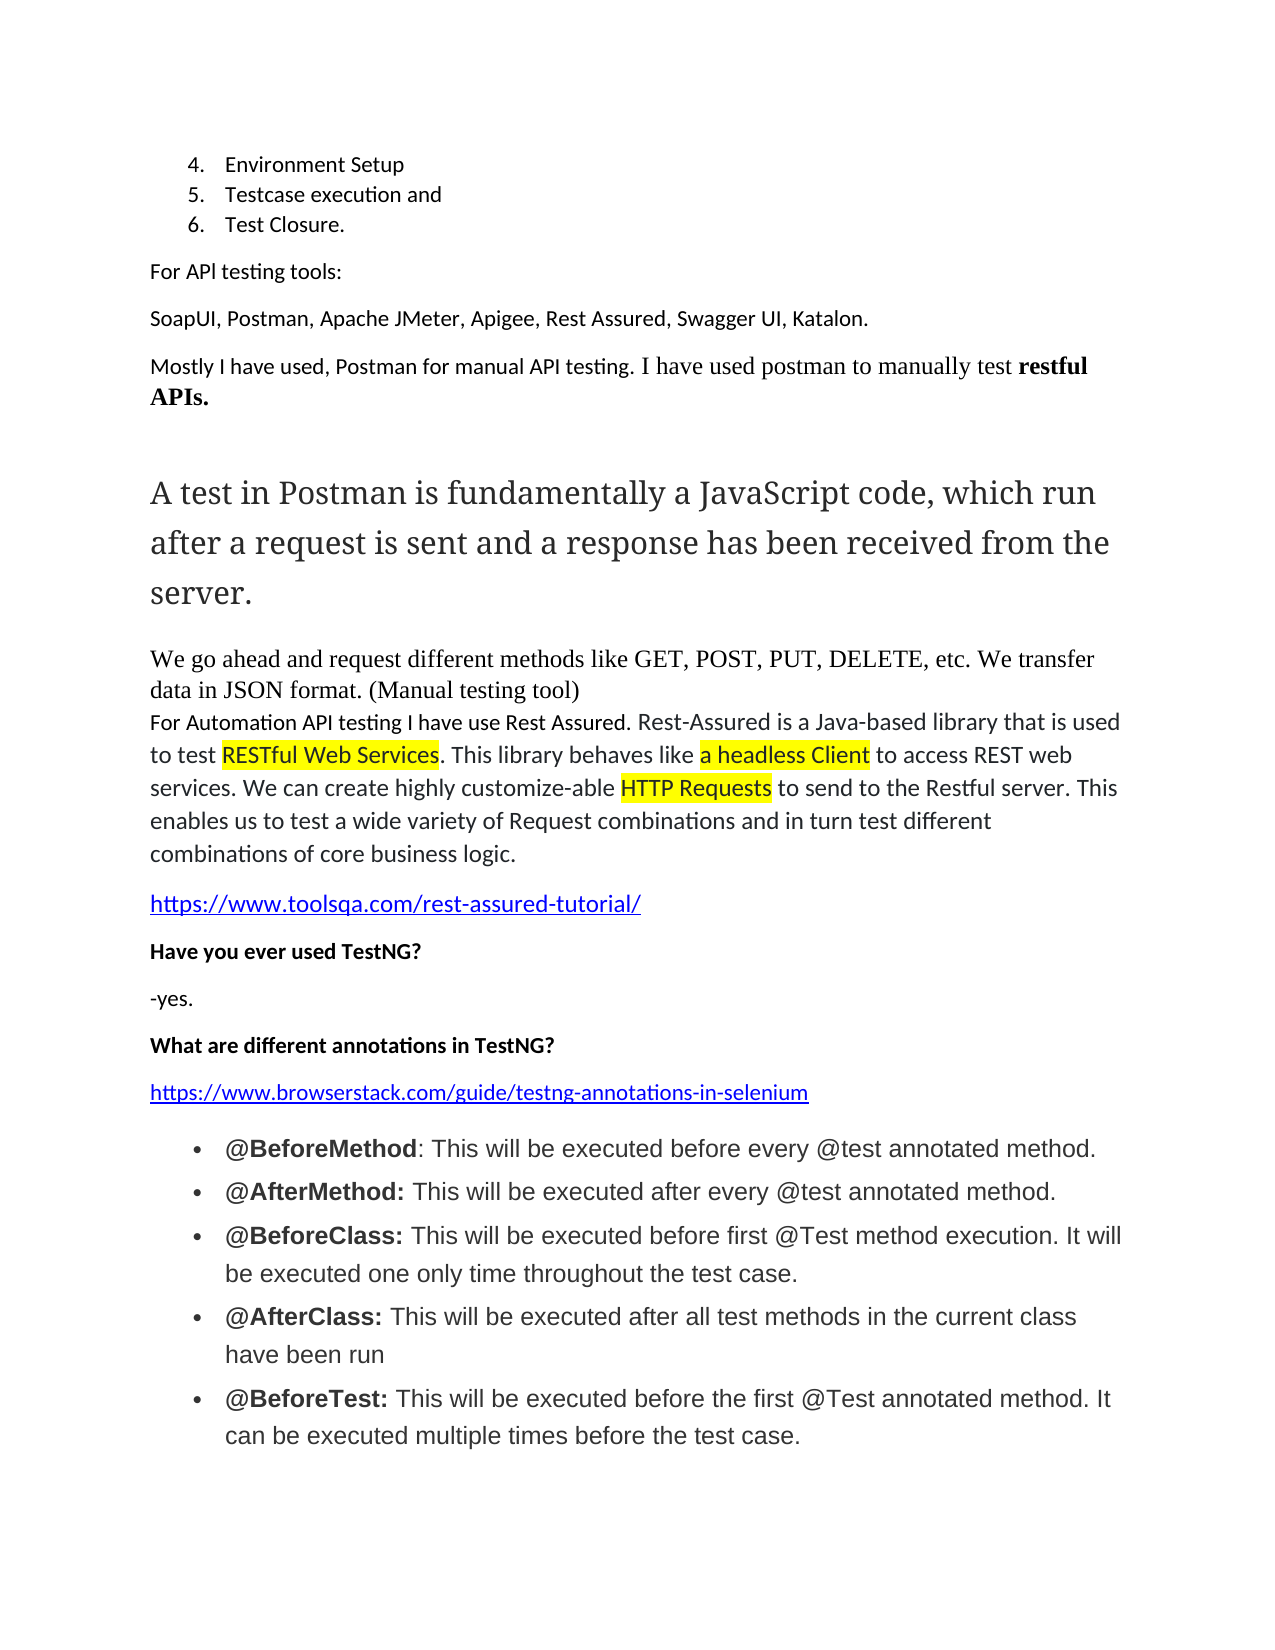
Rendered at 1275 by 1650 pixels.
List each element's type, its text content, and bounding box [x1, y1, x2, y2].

list @BeforeMethod: This will be executed before every @test annotated method. [194, 1125, 1125, 1162]
text -yes. [150, 984, 1125, 1012]
list @AfterClass: This will be executed after all test methods in the current class have been run [194, 1294, 1125, 1369]
list @BeforeClass: This will be executed before first @Test method execution. It will be executed one only time throughout the test case. [194, 1212, 1125, 1287]
list @AfterMethod: This will be executed after every @test annotated method. [194, 1169, 1125, 1206]
text What are different annotations in TestNG? [150, 1031, 1125, 1059]
text SoapUI, Postman, Apache JMeter, Apigee, Rest Assured, Swagger UI, Katalon. [150, 304, 1125, 332]
list @BeforeTest: This will be executed before the first @Test annotated method. It can be executed multiple times before the test case. [194, 1375, 1125, 1450]
text A test in Postman is fundamentally a JavaScript code, which run after a request is sent and a response has been received from the server. [150, 463, 1125, 613]
text For Automation API testing I have use Rest Assured. Rest-Assured is a Java-based library that is used to test RESTful Web Services. This library behaves like a headless Client to access REST web services. We can create highly customize-able HTTP Requests to send to the Restful server. This enables us to test a wide variety of Request combinations and in turn test different combinations of core business logic. [150, 707, 1125, 869]
text Mostly I have used, Postman for manual API testing. I have used postman to manually test restful APIs. [150, 351, 1125, 411]
text We go ahead and request different methods like GET, POST, PUT, DELETE, etc. We transfer data in JSON format. (Manual testing tool) [150, 644, 1125, 704]
text Have you ever used TestNG? [150, 937, 1125, 965]
text https://www.browserstack.com/guide/testng-annotations-in-selenium [150, 1078, 1125, 1106]
list Testcase execution and [187, 180, 1125, 208]
list Test Closure. [187, 210, 1125, 238]
text https://www.toolsqa.com/rest-assured-tutorial/ [150, 888, 1125, 918]
text For APl testing tools: [150, 257, 1125, 285]
list Environment Setup [187, 150, 1125, 178]
